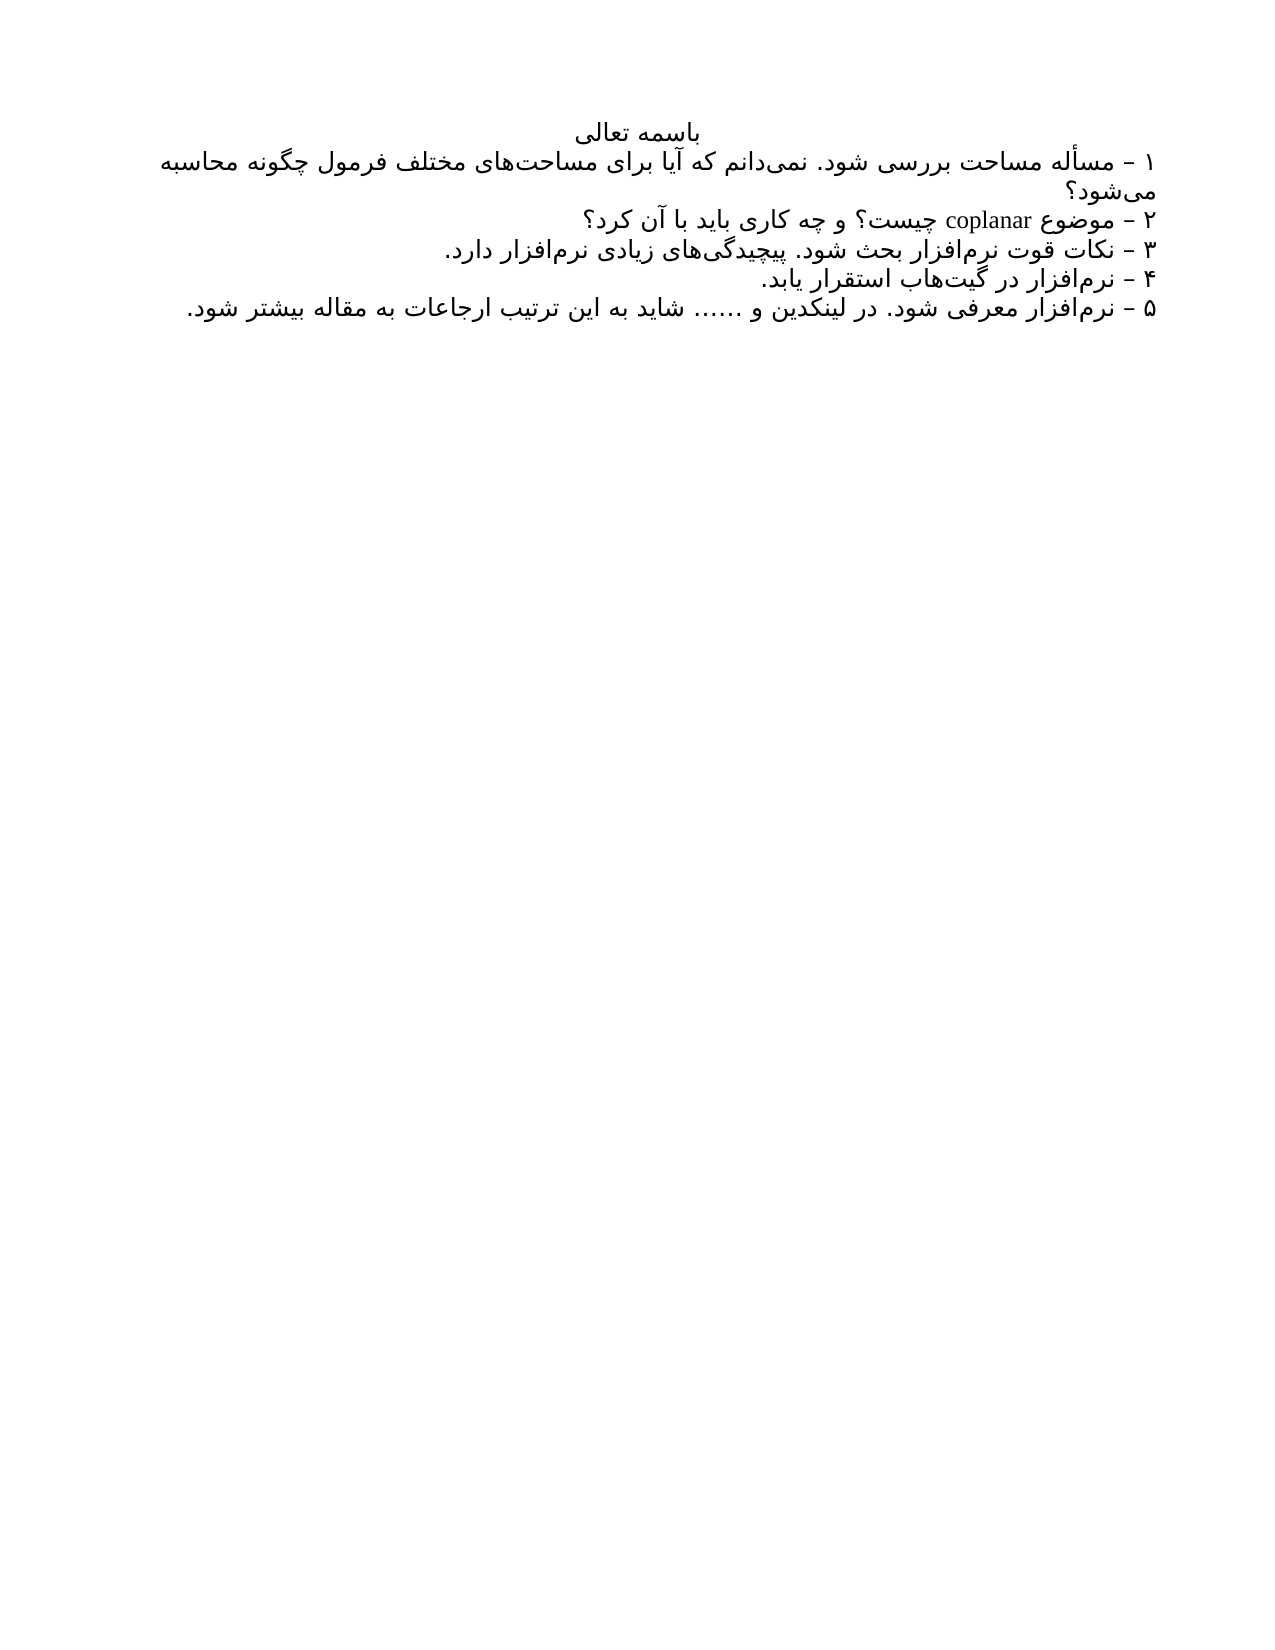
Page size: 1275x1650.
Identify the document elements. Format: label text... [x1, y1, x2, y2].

text ۴ – نرم‌افزار در گیت‌هاب استقرار یابد. [118, 264, 1157, 293]
text ۳ – نکات قوت نرم‌افزار بحث شود. پیچیدگی‌های زیادی نرم‌افزار دارد. [118, 235, 1157, 264]
text ۱ – مسأله مساحت بررسی شود. نمی‌دانم که آیا برای مساحت‌های مختلف فرمول چگونه محاسبه می‌شود؟ [118, 147, 1157, 206]
text باسمه تعالی [118, 118, 1157, 147]
text ۲ – موضوع coplanar چیست؟ و چه کاری باید با آن کرد؟ [118, 206, 1157, 235]
text ۵ – نرم‌افزار معرفی شود. در لینکدین و …… شاید به این ترتیب ارجاعات به مقاله بیشتر شود. [118, 293, 1157, 322]
